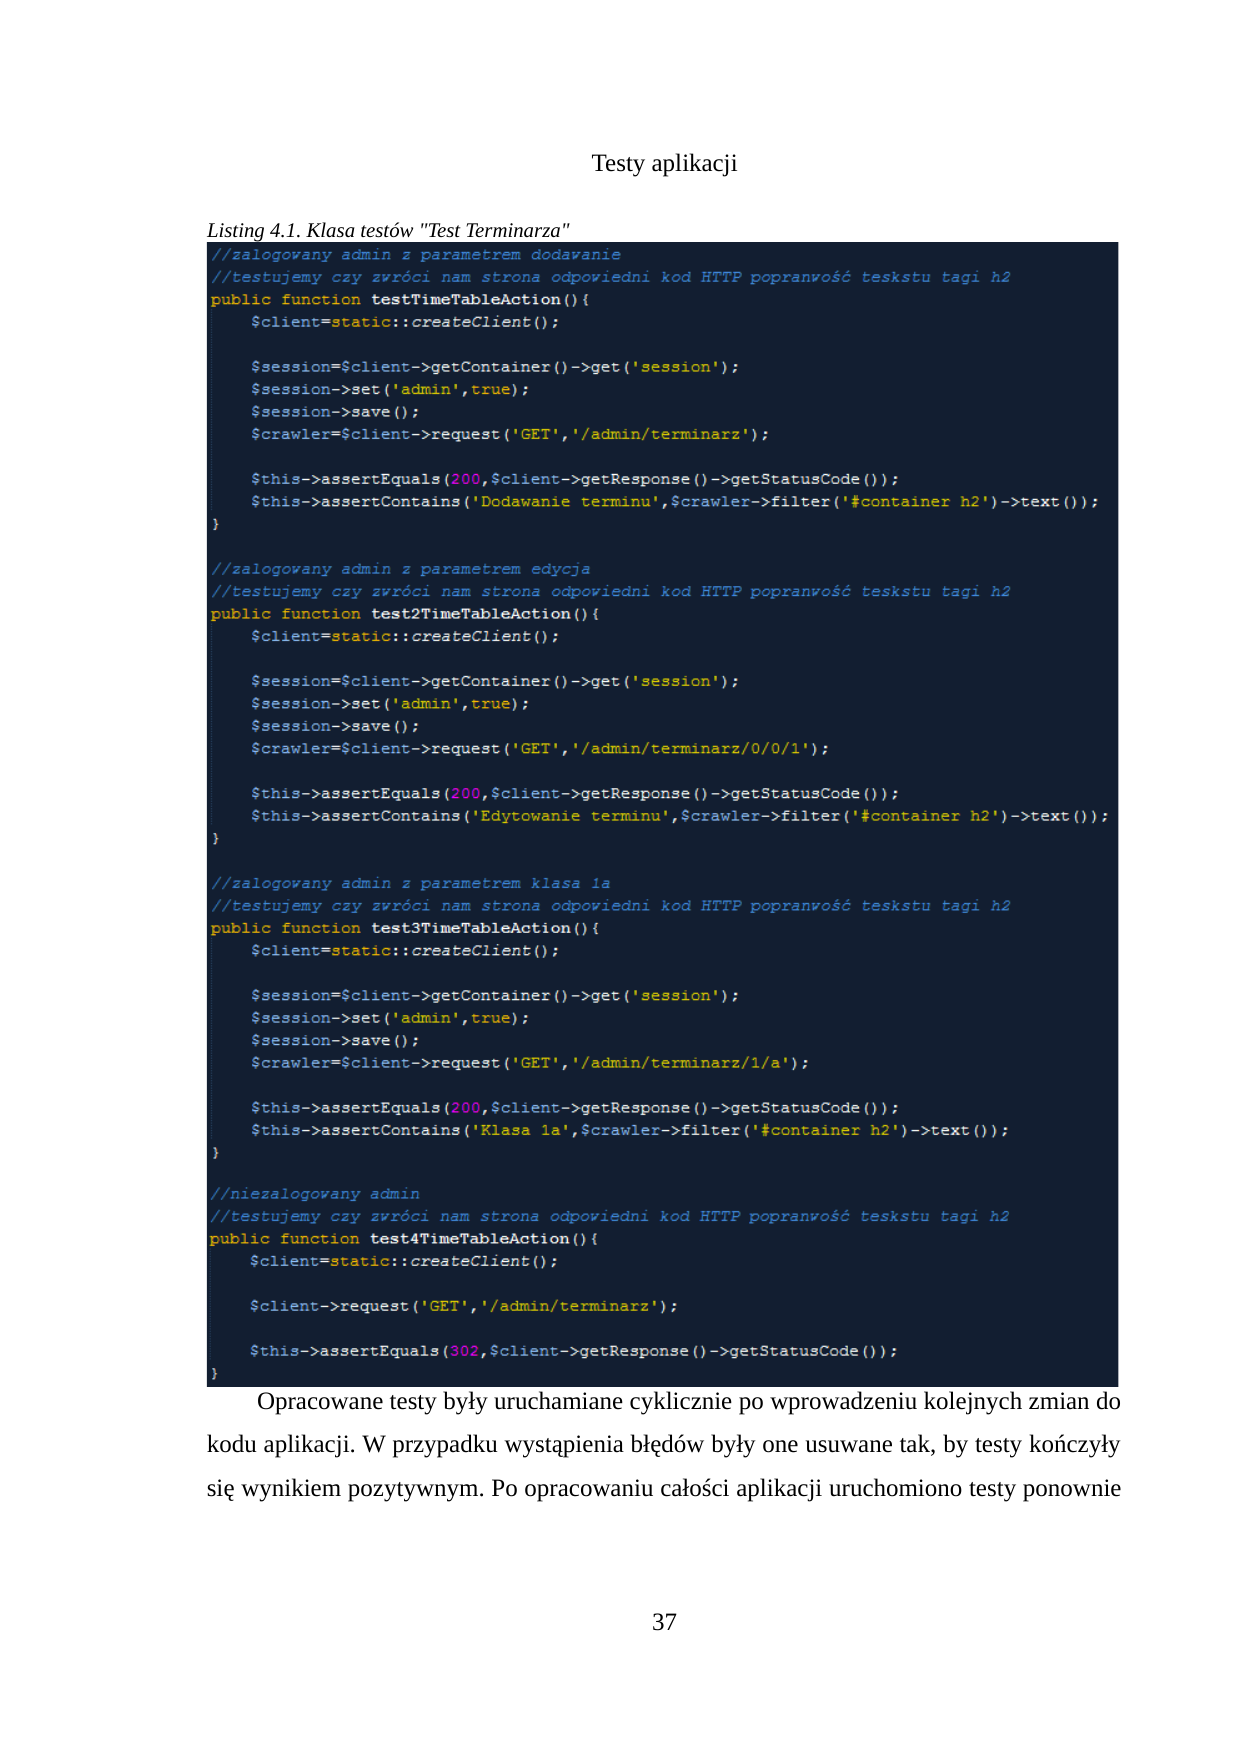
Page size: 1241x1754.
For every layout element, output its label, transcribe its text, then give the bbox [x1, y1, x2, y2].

list Listing 4.1. Klasa testów "Test Terminarza" [207, 218, 1118, 242]
text Opracowane testy były uruchamiane cyklicznie po wprowadzeniu kolejnych zmian do kodu aplikacji. W przypadku wystąpienia błędów były one usuwane tak, by testy kończyły się wynikiem pozytywnym. Po opracowaniu całości aplikacji uruchomiono testy ponownie [207, 1386, 1122, 1501]
picture [206, 242, 1119, 1386]
